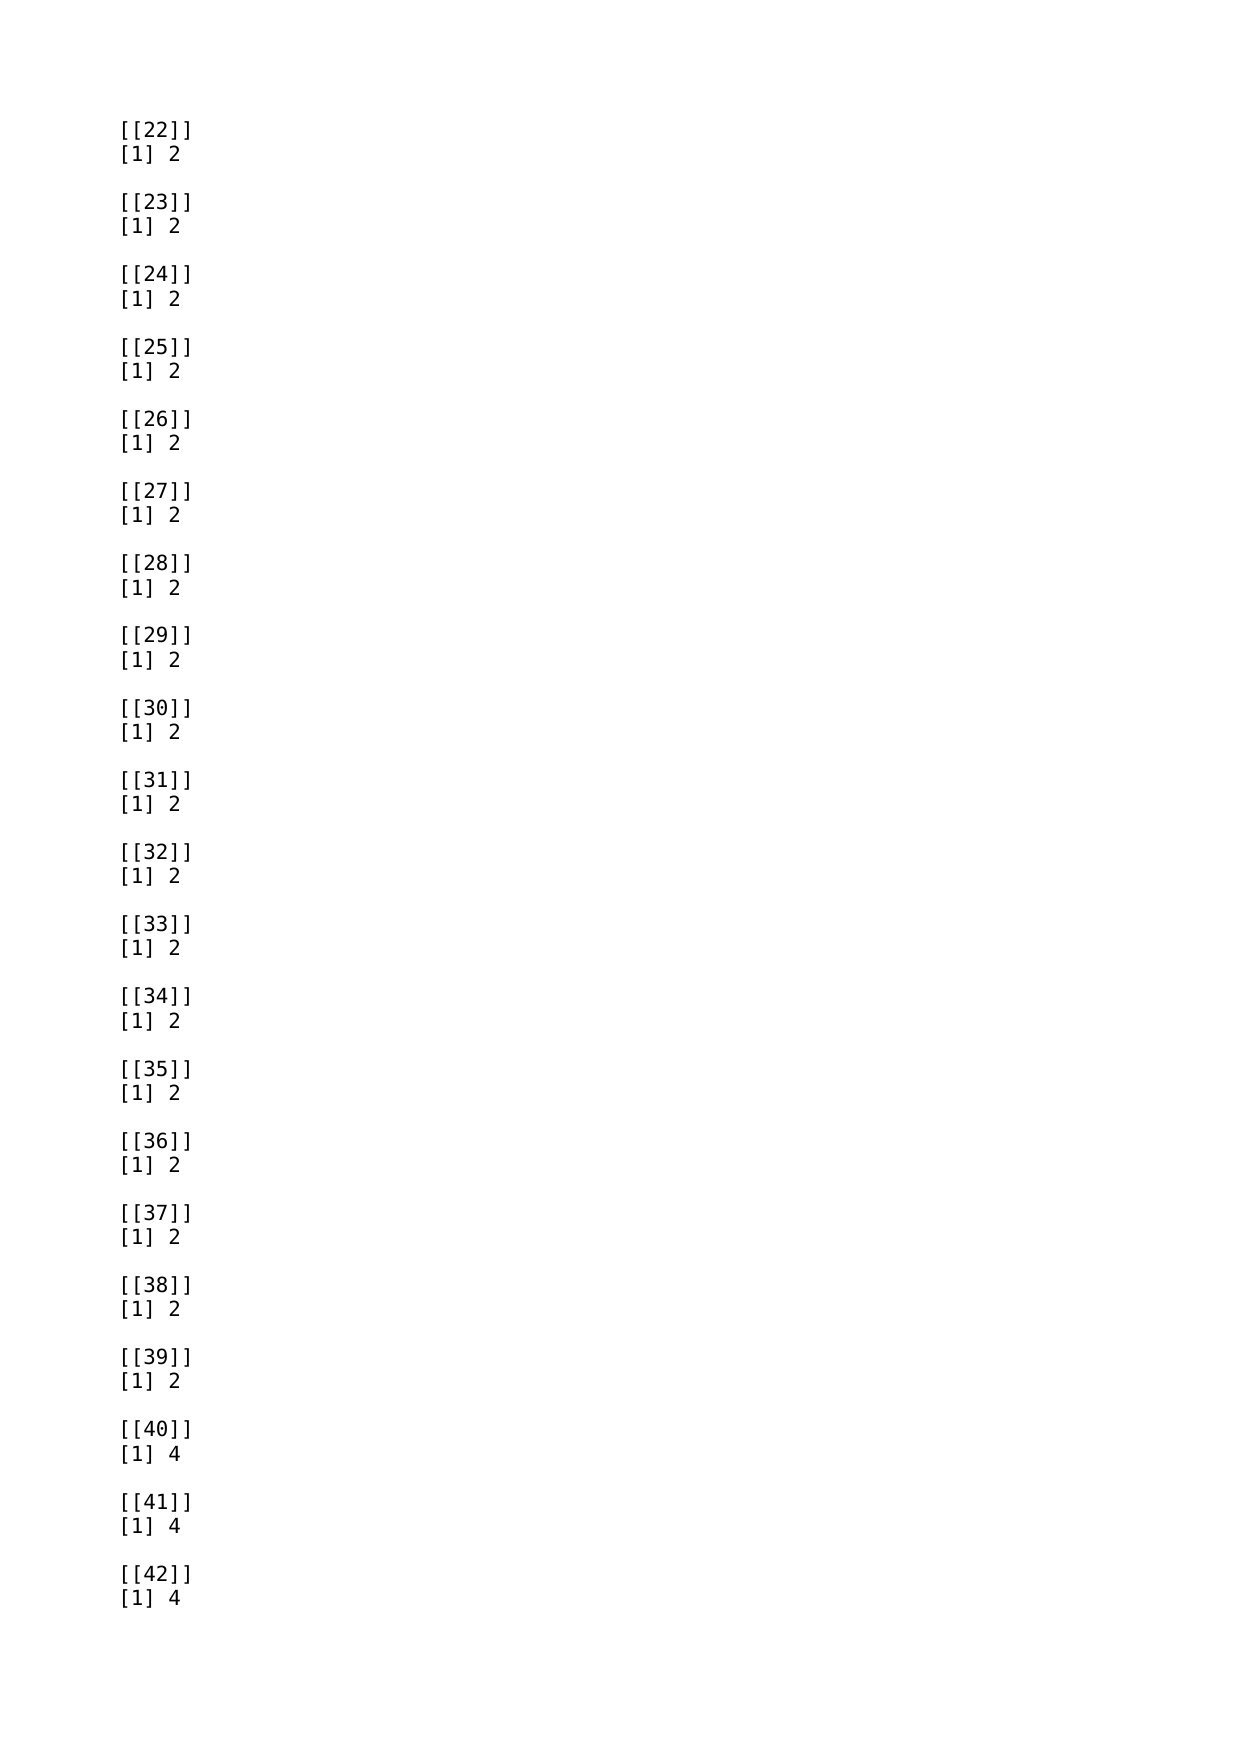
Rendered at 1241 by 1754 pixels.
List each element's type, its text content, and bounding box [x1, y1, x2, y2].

text [1] 2 [118, 1153, 1122, 1177]
text [1] 2 [118, 720, 1122, 744]
text [1] 2 [118, 576, 1122, 600]
text [[37]] [118, 1201, 1122, 1225]
text [[40]] [118, 1417, 1122, 1442]
text [[24]] [118, 262, 1122, 287]
text [[39]] [118, 1345, 1122, 1369]
text [[27]] [118, 479, 1122, 503]
text [[38]] [118, 1273, 1122, 1297]
text [1] 2 [118, 214, 1122, 239]
text [[42]] [118, 1562, 1122, 1586]
text [1] 4 [118, 1586, 1122, 1610]
text [1] 2 [118, 1369, 1122, 1394]
text [1] 2 [118, 864, 1122, 888]
text [1] 2 [118, 142, 1122, 167]
text [1] 4 [118, 1514, 1122, 1538]
text [1] 2 [118, 503, 1122, 528]
text [1] 2 [118, 936, 1122, 961]
text [1] 2 [118, 792, 1122, 816]
text [[41]] [118, 1490, 1122, 1514]
text [[25]] [118, 335, 1122, 359]
text [[33]] [118, 912, 1122, 936]
text [1] 2 [118, 359, 1122, 383]
text [1] 2 [118, 1297, 1122, 1322]
text [[26]] [118, 407, 1122, 431]
text [[29]] [118, 623, 1122, 648]
text [[34]] [118, 984, 1122, 1009]
text [1] 2 [118, 648, 1122, 672]
text [[22]] [118, 118, 1122, 142]
text [1] 2 [118, 1225, 1122, 1249]
text [[35]] [118, 1057, 1122, 1081]
text [1] 2 [118, 287, 1122, 311]
text [[28]] [118, 551, 1122, 576]
text [1] 4 [118, 1442, 1122, 1466]
text [[36]] [118, 1129, 1122, 1153]
text [[31]] [118, 768, 1122, 792]
text [[23]] [118, 190, 1122, 214]
text [1] 2 [118, 1009, 1122, 1033]
text [1] 2 [118, 1081, 1122, 1105]
text [[30]] [118, 696, 1122, 720]
text [1] 2 [118, 431, 1122, 455]
text [[32]] [118, 840, 1122, 864]
